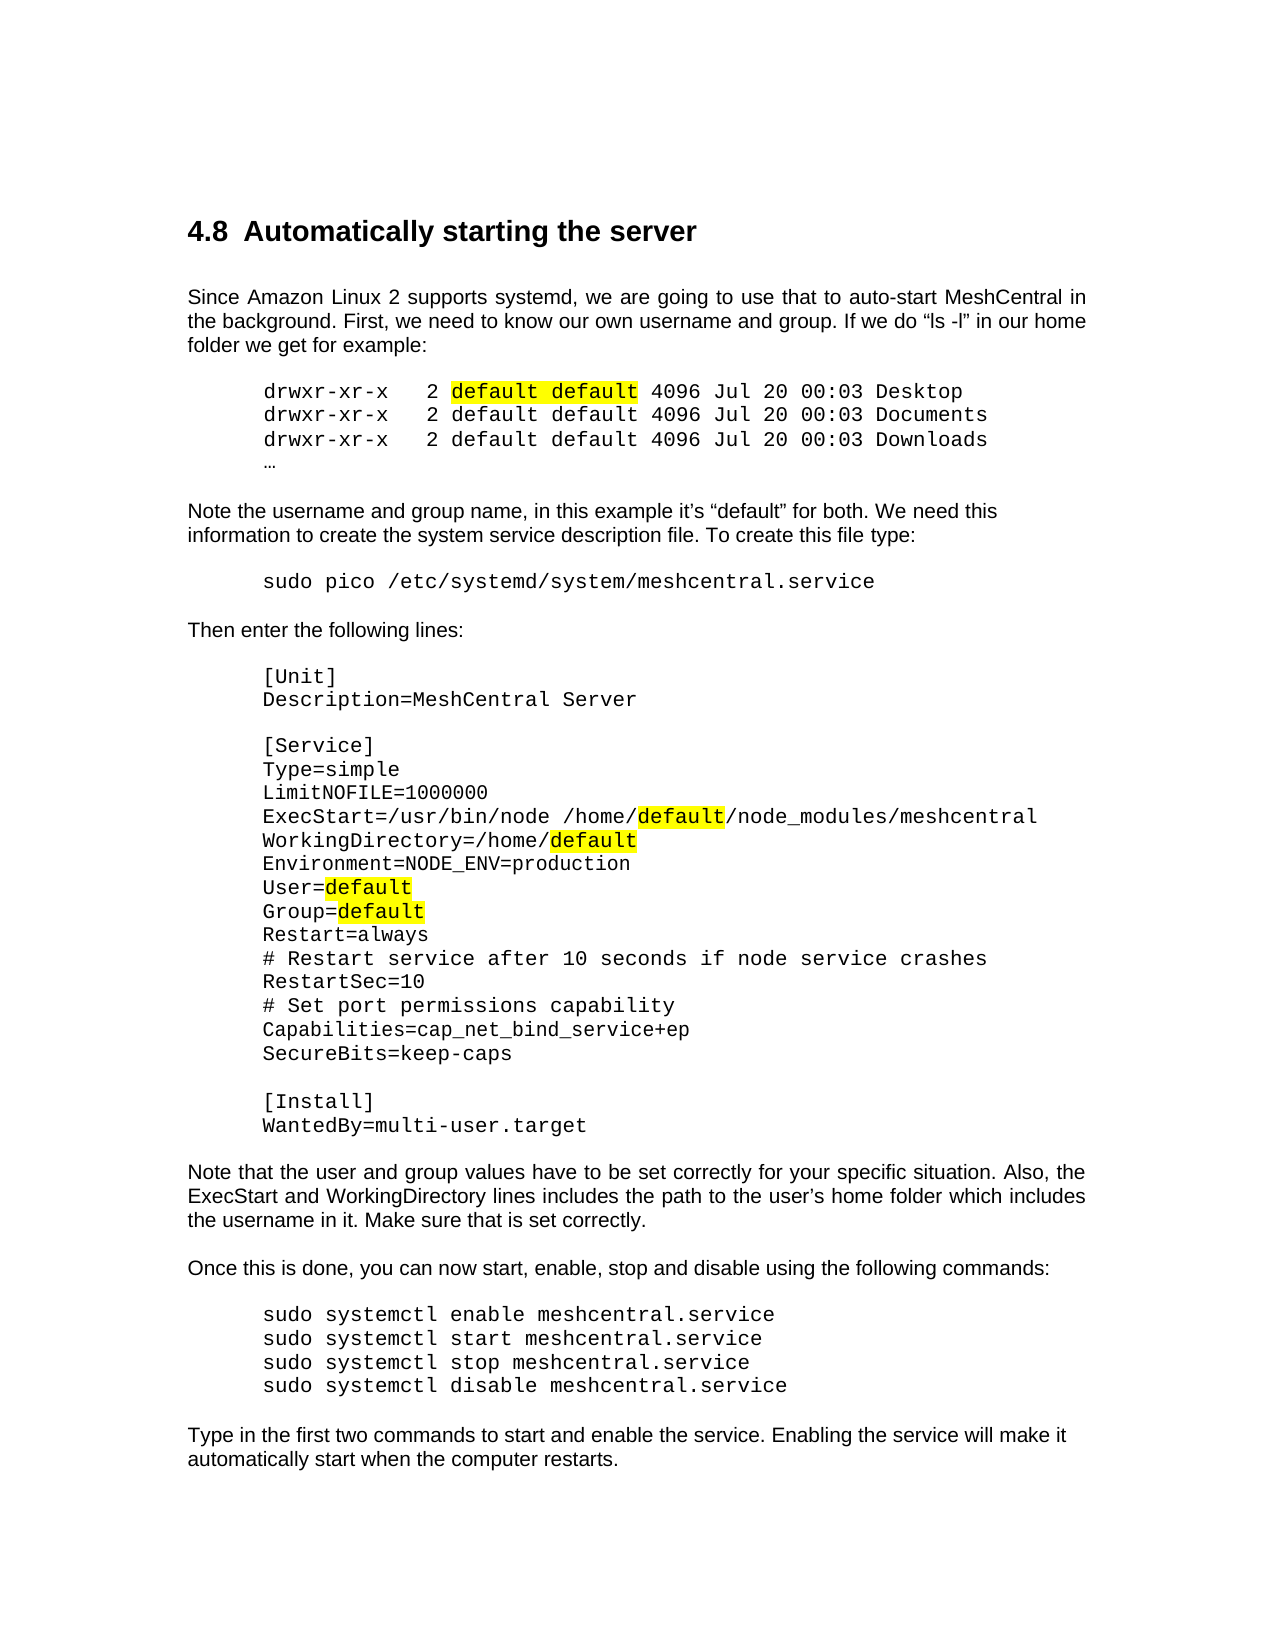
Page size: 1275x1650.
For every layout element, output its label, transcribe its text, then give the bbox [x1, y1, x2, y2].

table_cell drwxr-xr-x [258, 405, 407, 428]
table_cell 4096 [644, 405, 707, 428]
table_cell drwxr-xr-x … [258, 428, 407, 475]
table_cell Documents [870, 405, 994, 428]
table_cell Jul [707, 405, 757, 428]
text sudo pico /etc/systemd/system/meshcentral.service [262, 571, 1158, 594]
text Once this is done, you can now start, enable, stop and disable using the following commands: [187, 1256, 1158, 1280]
table_cell 20 [757, 405, 794, 428]
subtitle Automatically starting the server [187, 214, 1158, 248]
table_cell 2 default default [407, 405, 644, 428]
table_header 00:03 [795, 381, 870, 404]
table_cell 4096 [644, 428, 707, 475]
text # Set port permissions capability Capabilities=cap_net_bind_service+ep SecureBits=keep-caps [262, 995, 713, 1066]
table_cell 2 default default [407, 428, 644, 475]
table_header drwxr-xr-x [258, 381, 407, 404]
table_header Desktop [870, 381, 994, 404]
text [Service] Type=simple LimitNOFILE=1000000 [262, 735, 495, 806]
text Environment=NODE_ENV=production User=default [262, 853, 771, 901]
table_header 20 [757, 381, 794, 404]
table_cell Jul [707, 428, 757, 475]
text ExecStart=/usr/bin/node /home/default/node_modules/meshcentral WorkingDirectory=/home/default [262, 806, 1040, 853]
table_cell 00:03 [795, 428, 870, 475]
text Since Amazon Linux 2 supports systemd, we are going to use that to auto-start MeshCentral in the background. First, we need to know our own username and group. If we do “ls -l” in our home folder we get for example: [187, 284, 1088, 356]
text [Unit] [262, 664, 1158, 688]
table_cell 20 [757, 428, 794, 475]
table_cell 00:03 [795, 405, 870, 428]
text WantedBy=multi-user.target [262, 1113, 1158, 1137]
text sudo systemctl enable meshcentral.service sudo systemctl start meshcentral.service sudo systemctl stop meshcentral.service sudo systemctl disable meshcentral.service [262, 1304, 790, 1399]
text Type in the first two commands to start and enable the service. Enabling the service will make it automatically start when the computer restarts. [187, 1422, 1158, 1470]
table_header 4096 [644, 381, 707, 404]
text Note that the user and group values have to be set correctly for your specific situation. Also, the ExecStart and WorkingDirectory lines includes the path to the user’s home folder which includes the username in it. Make sure that is set correctly. [187, 1160, 1087, 1232]
text Description=MeshCentral Server [262, 688, 1158, 711]
table_header Jul [707, 381, 757, 404]
table_cell Downloads [870, 428, 994, 475]
text Group=default Restart=always [262, 901, 456, 948]
text [Install] [262, 1090, 1158, 1113]
table_header 2 default default [407, 381, 644, 404]
text Note the username and group name, in this example it’s “default” for both. We need this information to create the system service description file. To create this file type: [187, 498, 1087, 546]
text # Restart service after 10 seconds if node service crashes RestartSec=10 [262, 948, 990, 995]
text Then enter the following lines: [187, 618, 1158, 642]
